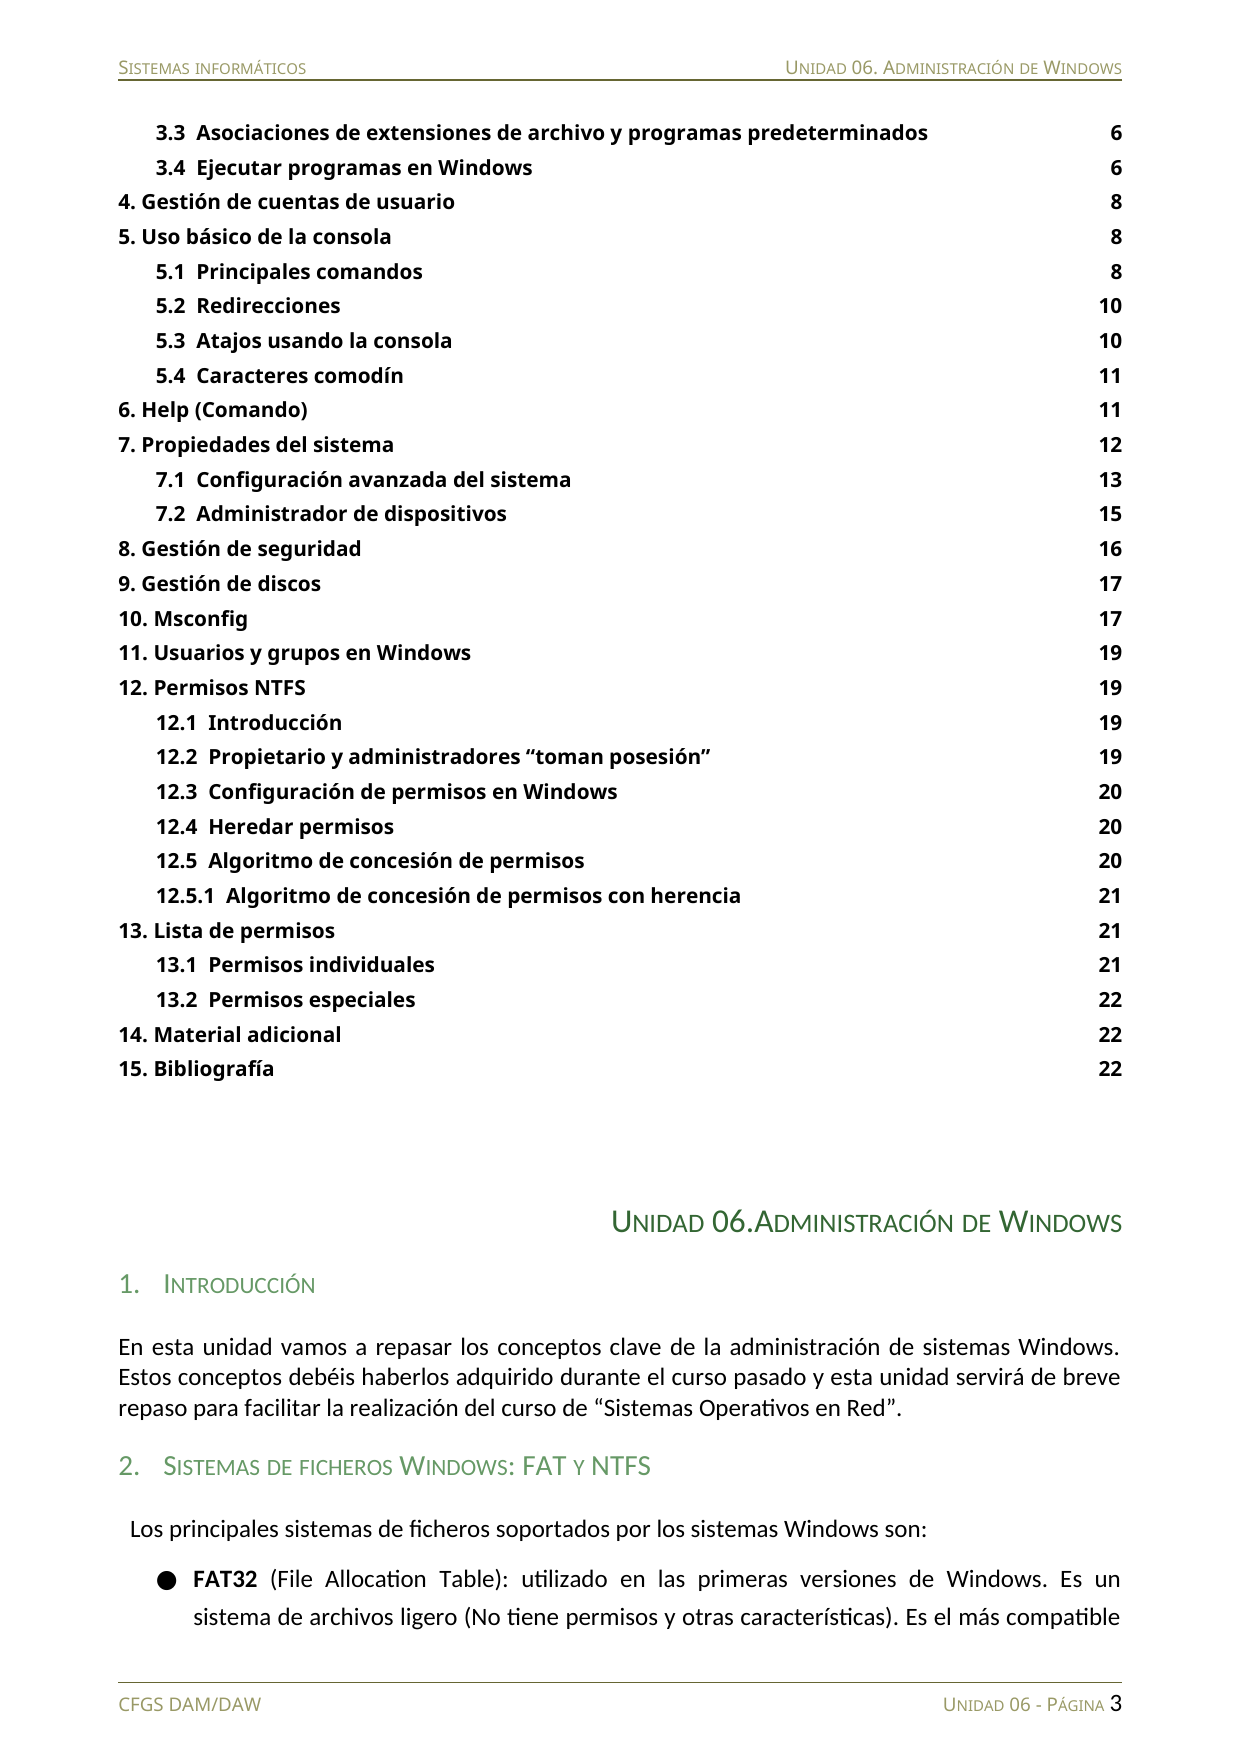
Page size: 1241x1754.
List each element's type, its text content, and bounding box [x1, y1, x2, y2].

subtitle Sistemas de ficheros Windows: FAT y NTFS [118, 1447, 1122, 1483]
text 12.4 Heredar permisos 20 [156, 812, 1122, 840]
text 4. Gestión de cuentas de usuario 8 [118, 187, 1122, 216]
text 12.5 Algoritmo de concesión de permisos 20 [156, 846, 1122, 875]
text 11. Usuarios y grupos en Windows 19 [118, 638, 1122, 667]
text 7. Propiedades del sistema 12 [118, 430, 1122, 459]
text 15. Bibliografía 22 [118, 1054, 1122, 1083]
subtitle Introducción [118, 1265, 1122, 1301]
text 3.4 Ejecutar programas en Windows 6 [156, 153, 1122, 181]
text 5. Uso básico de la consola 8 [118, 222, 1122, 251]
text 7.1 Configuración avanzada del sistema 13 [156, 465, 1122, 493]
text 14. Material adicional 22 [118, 1020, 1122, 1048]
text 7.2 Administrador de dispositivos 15 [156, 499, 1122, 528]
text 5.4 Caracteres comodín 11 [156, 361, 1122, 389]
text 5.2 Redirecciones 10 [156, 291, 1122, 320]
text 12.2 Propietario y administradores “toman posesión” 19 [156, 742, 1122, 771]
text 12.1 Introducción 19 [156, 708, 1122, 736]
text En esta unidad vamos a repasar los conceptos clave de la administración de sistemas Windows. Estos conceptos debéis haberlos adquirido durante el curso pasado y esta unidad servirá de breve repaso para facilitar la realización del curso de “Sistemas Operativos en Red”. [118, 1331, 1122, 1422]
text 5.3 Atajos usando la consola 10 [156, 326, 1122, 354]
text Unidad 06.Administración de Windows [118, 1200, 1122, 1240]
text 12.5.1 Algoritmo de concesión de permisos con herencia 21 [156, 881, 1122, 909]
text 3.3 Asociaciones de extensiones de archivo y programas predeterminados 6 [156, 118, 1122, 146]
list FAT32 (File Allocation Table): utilizado en las primeras versiones de Windows. Es un sistema de archivos ligero (No tiene permisos y otras características). Es el más compatible [156, 1550, 1122, 1632]
text Los principales sistemas de ficheros soportados por los sistemas Windows son: [118, 1513, 1122, 1543]
text 10. Msconfig 17 [118, 604, 1122, 632]
text 13.1 Permisos individuales 21 [156, 951, 1122, 979]
text 6. Help (Comando) 11 [118, 396, 1122, 424]
text 13.2 Permisos especiales 22 [156, 985, 1122, 1014]
text 8. Gestión de seguridad 16 [118, 534, 1122, 563]
text 12. Permisos NTFS 19 [118, 673, 1122, 701]
text 9. Gestión de discos 17 [118, 569, 1122, 597]
text 5.1 Principales comandos 8 [156, 257, 1122, 285]
text 12.3 Configuración de permisos en Windows 20 [156, 777, 1122, 806]
text 13. Lista de permisos 21 [118, 916, 1122, 944]
